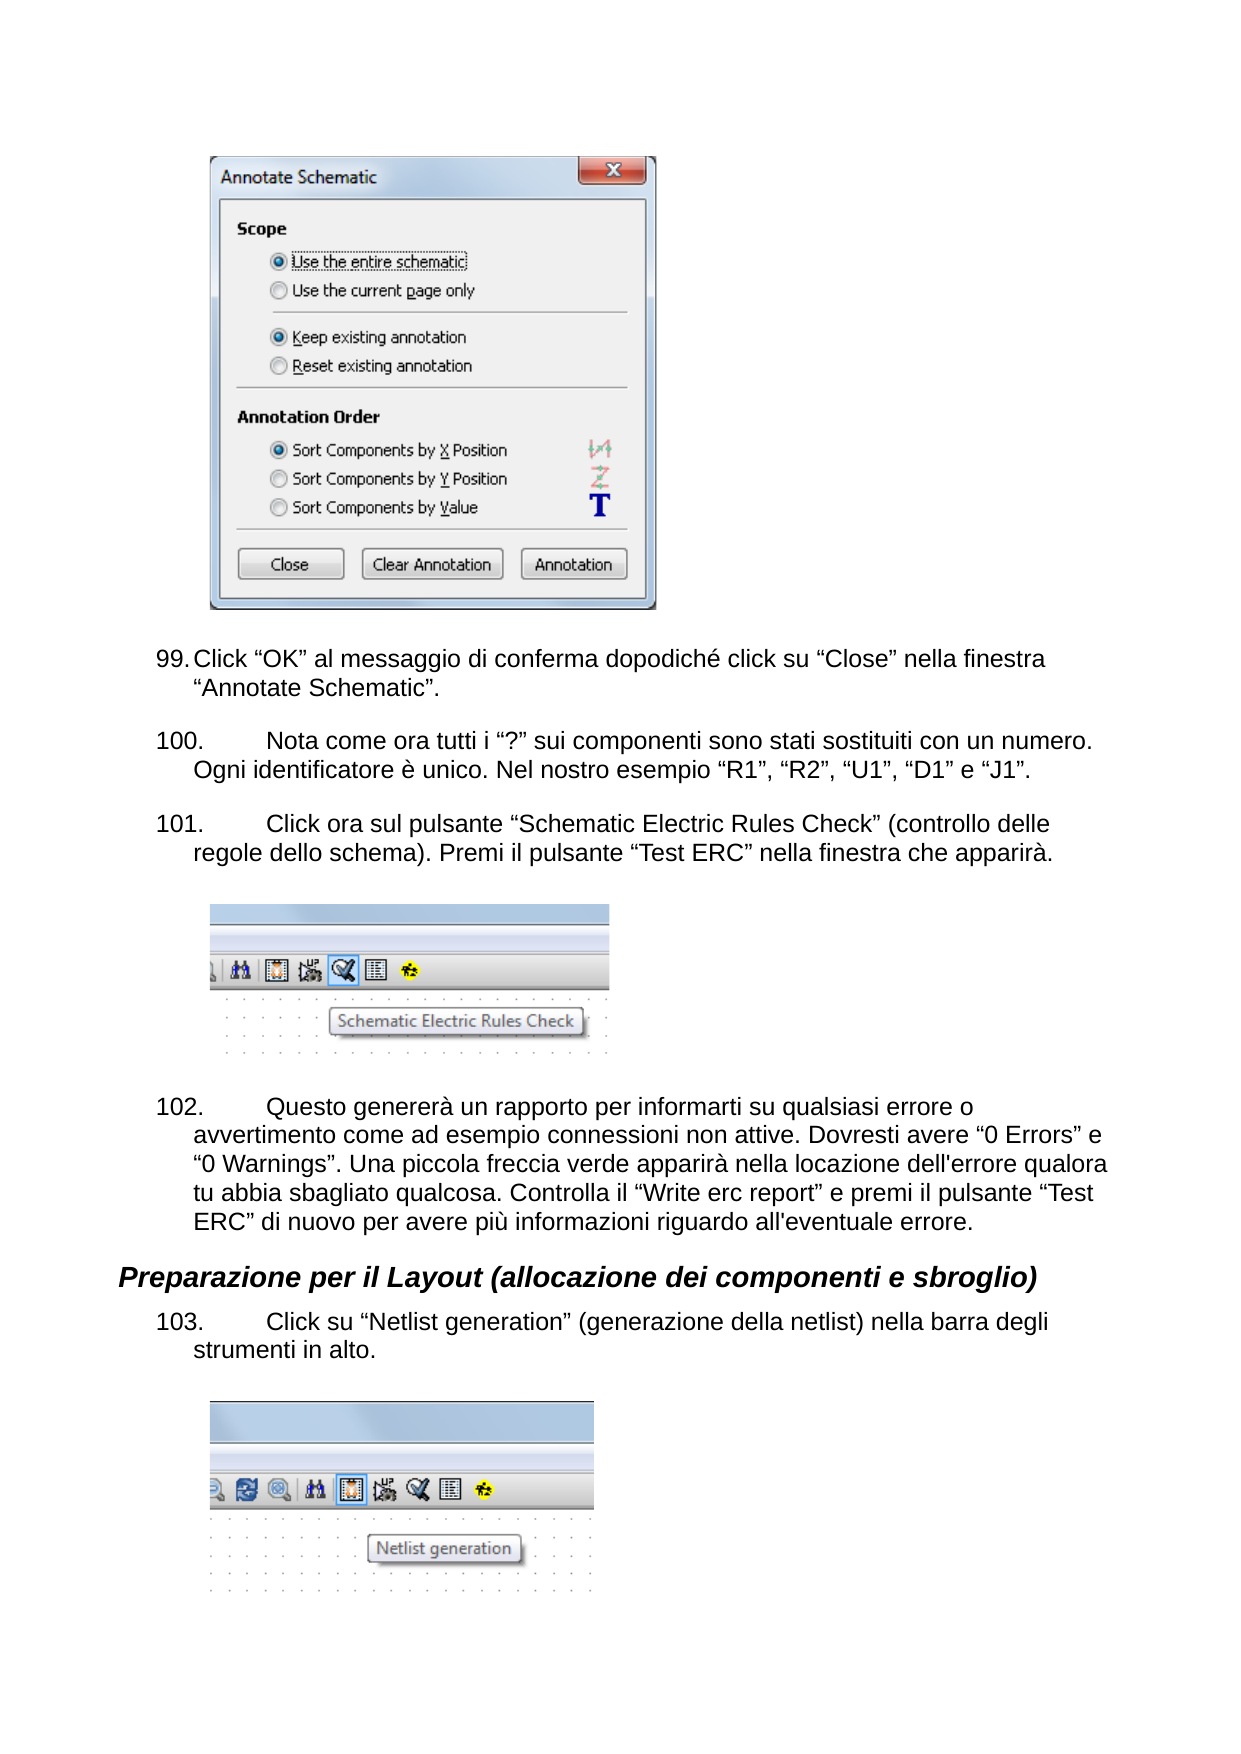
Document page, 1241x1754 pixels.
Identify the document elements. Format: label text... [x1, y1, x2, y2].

picture [209, 156, 657, 610]
picture [209, 1401, 594, 1593]
list Nota come ora tutti i “?” sui componenti sono stati sostituiti con un numero. Ogni identificatore è unico. Nel nostro esempio “R1”, “R2”, “U1”, “D1” e “J1”. [156, 726, 1122, 784]
list Click su “Netlist generation” (generazione della netlist) nella barra degli strumenti in alto. [156, 1306, 1122, 1602]
list Click “OK” al messaggio di conferma dopodiché click su “Close” nella finestra “Annotate Schematic”. [156, 644, 1122, 701]
list Questo genererà un rapporto per informarti su qualsiasi errore o avvertimento come ad esempio connessioni non attive. Dovresti avere “0 Errors” e “0 Warnings”. Una piccola freccia verde apparirà nella locazione dell'errore qualora tu abbia sbagliato qualcosa. Controlla il “Write erc report” e premi il pulsante “Test ERC” di nuovo per avere più informazioni riguardo all'eventuale errore. [156, 1092, 1122, 1235]
list Click ora sul pulsante “Schematic Electric Rules Check” (controllo delle regole dello schema). Premi il pulsante “Test ERC” nella finestra che apparirà. [156, 809, 1122, 1067]
list [156, 118, 1122, 619]
subtitle Preparazione per il Layout (allocazione dei componenti e sbroglio) [118, 1260, 1122, 1294]
picture [209, 904, 610, 1058]
